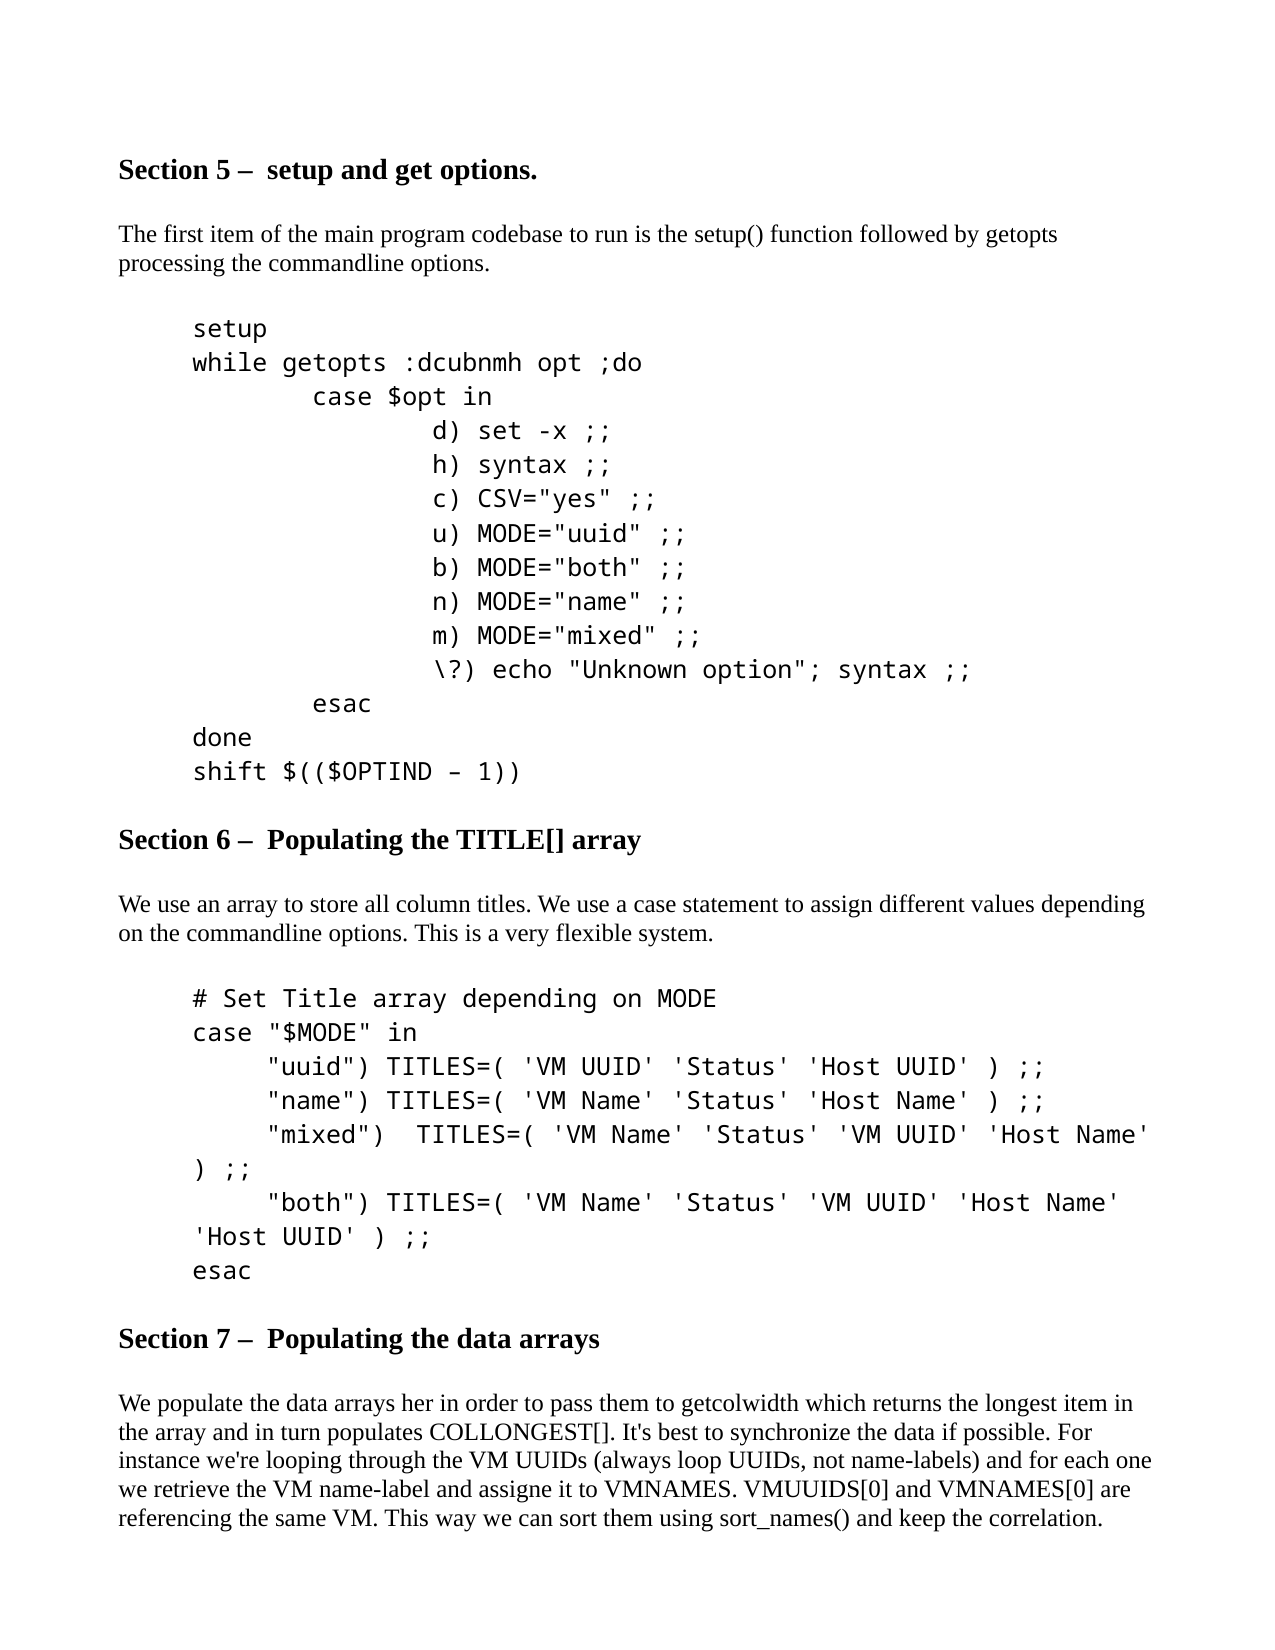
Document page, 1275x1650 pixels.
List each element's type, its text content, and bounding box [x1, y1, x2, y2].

text We use an array to store all column titles. We use a case statement to assign different values depending on the commandline options. This is a very flexible system. [118, 889, 1157, 946]
text esac [192, 686, 1157, 719]
text shift $(($OPTIND – 1)) [192, 754, 1157, 788]
text Section 5 – setup and get options. [118, 152, 1157, 186]
text "mixed") TITLES=( 'VM Name' 'Status' 'VM UUID' 'Host Name' ) ;; [192, 1117, 1157, 1185]
text case "$MODE" in [192, 1014, 1157, 1048]
text setup [192, 311, 1157, 345]
text case $opt in [192, 379, 1157, 413]
text Section 6 – Populating the TITLE[] array [118, 822, 1157, 855]
text n) MODE="name" ;; [192, 583, 1157, 617]
text u) MODE="uuid" ;; [192, 515, 1157, 549]
text The first item of the main program codebase to run is the setup() function followed by getopts processing the commandline options. [118, 219, 1157, 277]
text We populate the data arrays her in order to pass them to getcolwidth which returns the longest item in the array and in turn populates COLLONGEST[]. It's best to synchronize the data if possible. For instance we're looping through the VM UUIDs (always loop UUIDs, not name-labels) and for each one we retrieve the VM name-label and assigne it to VMNAMES. VMUUIDS[0] and VMNAMES[0] are referencing the same VM. This way we can sort them using sort_names() and keep the correlation. [118, 1388, 1157, 1532]
text # Set Title array depending on MODE [192, 980, 1157, 1014]
text "both") TITLES=( 'VM Name' 'Status' 'VM UUID' 'Host Name' 'Host UUID' ) ;; [192, 1185, 1157, 1253]
text esac [192, 1253, 1157, 1287]
text m) MODE="mixed" ;; [192, 617, 1157, 651]
text "uuid") TITLES=( 'VM UUID' 'Status' 'Host UUID' ) ;; [192, 1048, 1157, 1083]
text Section 7 – Populating the data arrays [118, 1321, 1157, 1354]
text done [192, 719, 1157, 754]
text "name") TITLES=( 'VM Name' 'Status' 'Host Name' ) ;; [192, 1083, 1157, 1117]
text while getopts :dcubnmh opt ;do [192, 345, 1157, 379]
text c) CSV="yes" ;; [192, 481, 1157, 515]
text h) syntax ;; [192, 447, 1157, 481]
text b) MODE="both" ;; [192, 549, 1157, 583]
text d) set -x ;; [192, 413, 1157, 447]
text \?) echo "Unknown option"; syntax ;; [192, 651, 1157, 686]
